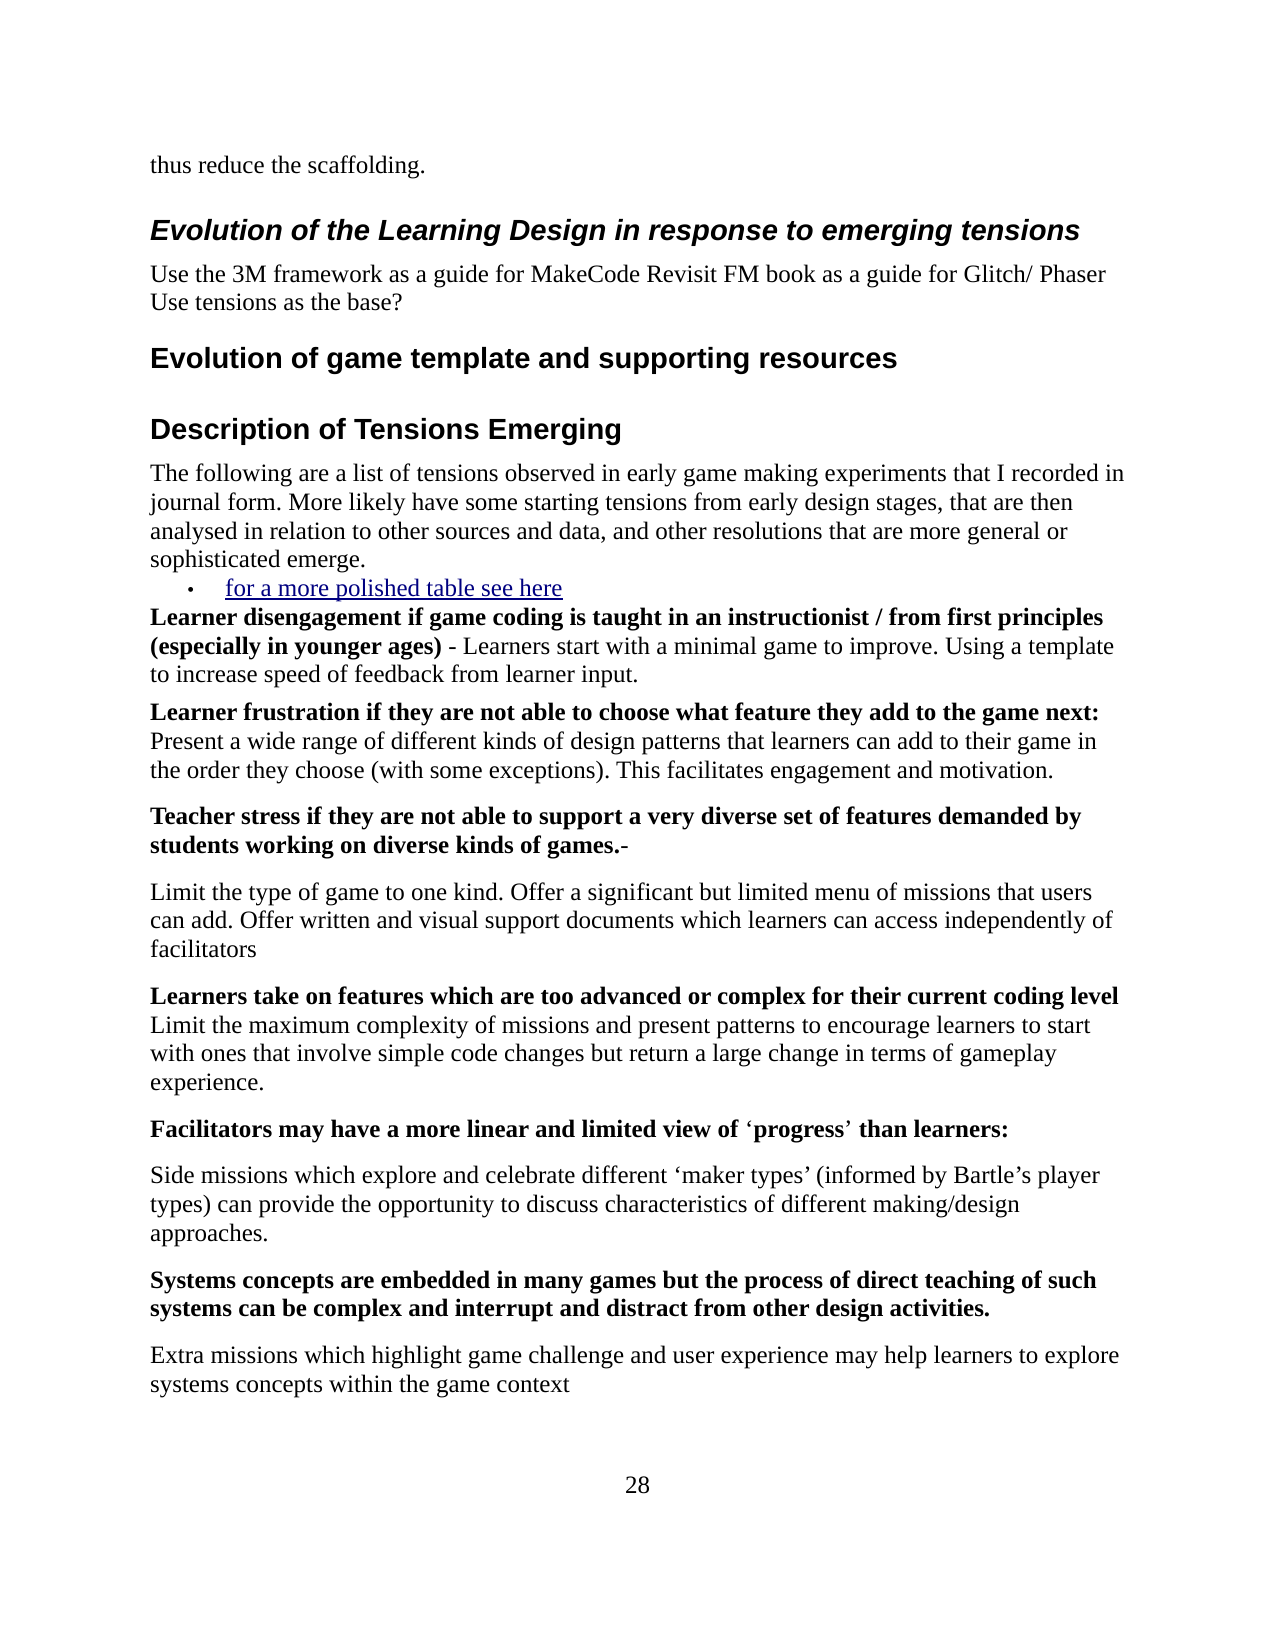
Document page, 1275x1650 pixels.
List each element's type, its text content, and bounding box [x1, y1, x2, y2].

subtitle Evolution of game template and supporting resources [150, 341, 1125, 375]
text Extra missions which highlight game challenge and user experience may help learners to explore systems concepts within the game context [150, 1340, 1125, 1398]
text Systems concepts are embedded in many games but the process of direct teaching of such systems can be complex and interrupt and distract from other design activities. [150, 1265, 1125, 1322]
subtitle Description of Tensions Emerging [150, 412, 1125, 446]
text thus reduce the scaffolding. [150, 150, 1125, 179]
text Learners take on features which are too advanced or complex for their current coding level Limit the maximum complexity of missions and present patterns to encourage learners to start with ones that involve simple code changes but return a large change in terms of gameplay experience. [150, 981, 1125, 1096]
text Use the 3M framework as a guide for MakeCode Revisit FM book as a guide for Glitch/ Phaser Use tensions as the base? [150, 259, 1125, 316]
text Learner frustration if they are not able to choose what feature they add to the game next: Present a wide range of different kinds of design patterns that learners can add to their game in the order they choose (with some exceptions). This facilitates engagement and motivation. [150, 697, 1125, 783]
list for a more polished table see here [187, 573, 1125, 602]
text Learner disengagement if game coding is taught in an instructionist / from first principles (especially in younger ages) - Learners start with a minimal game to improve. Using a template to increase speed of feedback from learner input. [150, 602, 1125, 688]
text Teacher stress if they are not able to support a very diverse set of features demanded by students working on diverse kinds of games.- [150, 801, 1125, 859]
text Limit the type of game to one kind. Offer a significant but limited menu of missions that users can add. Offer written and visual support documents which learners can access independently of facilitators [150, 877, 1125, 963]
text Facilitators may have a more linear and limited view of ‘progress’ than learners: [150, 1114, 1125, 1143]
text Side missions which explore and celebrate different ‘maker types’ (informed by Bartle’s player types) can provide the opportunity to discuss characteristics of different making/design approaches. [150, 1161, 1125, 1247]
text The following are a list of tensions observed in early game making experiments that I recorded in journal form. More likely have some starting tensions from early design stages, that are then analysed in relation to other sources and data, and other resolutions that are more general or sophisticated emerge. [150, 458, 1125, 573]
subtitle Evolution of the Learning Design in response to emerging tensions [150, 213, 1125, 246]
